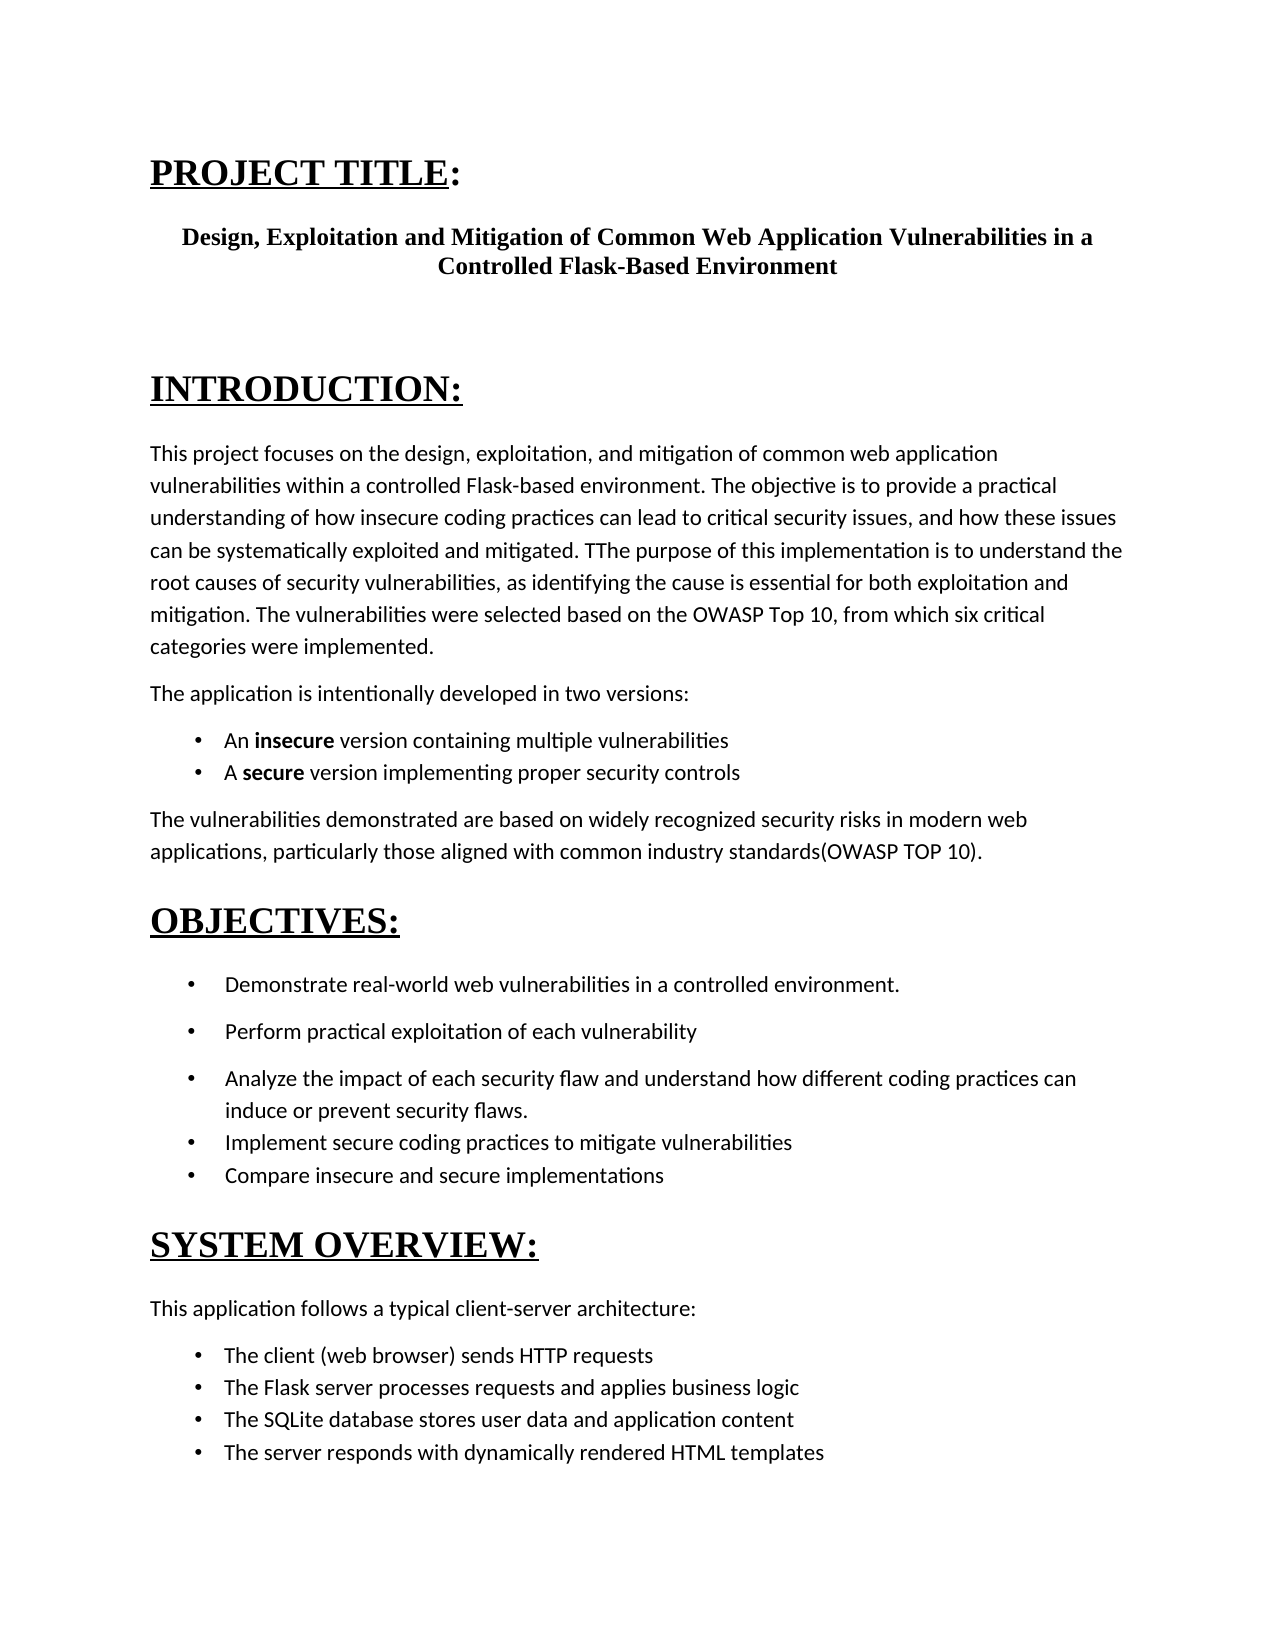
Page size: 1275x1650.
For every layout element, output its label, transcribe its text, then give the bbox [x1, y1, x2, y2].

list Implement secure coding practices to mitigate vulnerabilities [187, 1128, 1125, 1157]
text The application is intentionally developed in two versions: [150, 679, 1125, 707]
subtitle Design, Exploitation and Mitigation of Common Web Application Vulnerabilities in a Controlled Flask-Based Environment [150, 222, 1125, 280]
list The SQLite database stores user data and application content [194, 1406, 1125, 1433]
list Perform practical exploitation of each vulnerability [187, 1017, 1125, 1045]
list The server responds with dynamically rendered HTML templates [194, 1438, 1125, 1466]
list Demonstrate real-world web vulnerabilities in a controlled environment. [187, 971, 1125, 999]
list The client (web browser) sends HTTP requests [194, 1341, 1125, 1369]
subtitle OBJECTIVES: [150, 898, 1125, 941]
subtitle PROJECT TITLE: [150, 150, 1125, 193]
text The vulnerabilities demonstrated are based on widely recognized security risks in modern web applications, particularly those aligned with common industry standards(OWASP TOP 10). [150, 805, 1125, 865]
list The Flask server processes requests and applies business logic [194, 1373, 1125, 1401]
list An insecure version containing multiple vulnerabilities [194, 726, 1125, 754]
text This project focuses on the design, exploitation, and mitigation of common web application vulnerabilities within a controlled Flask-based environment. The objective is to provide a practical understanding of how insecure coding practices can lead to critical security issues, and how these issues can be systematically exploited and mitigated. TThe purpose of this implementation is to understand the root causes of security vulnerabilities, as identifying the cause is essential for both exploitation and mitigation. The vulnerabilities were selected based on the OWASP Top 10, from which six critical categories were implemented. [150, 439, 1125, 660]
list Compare insecure and secure implementations [187, 1161, 1125, 1189]
subtitle SYSTEM OVERVIEW: [150, 1222, 1125, 1265]
list A secure version implementing proper security controls [194, 758, 1125, 786]
list Analyze the impact of each security flaw and understand how different coding practices can induce or prevent security flaws. [187, 1064, 1125, 1124]
subtitle INTRODUCTION: [150, 367, 1125, 410]
text This application follows a typical client-server architecture: [150, 1294, 1125, 1322]
